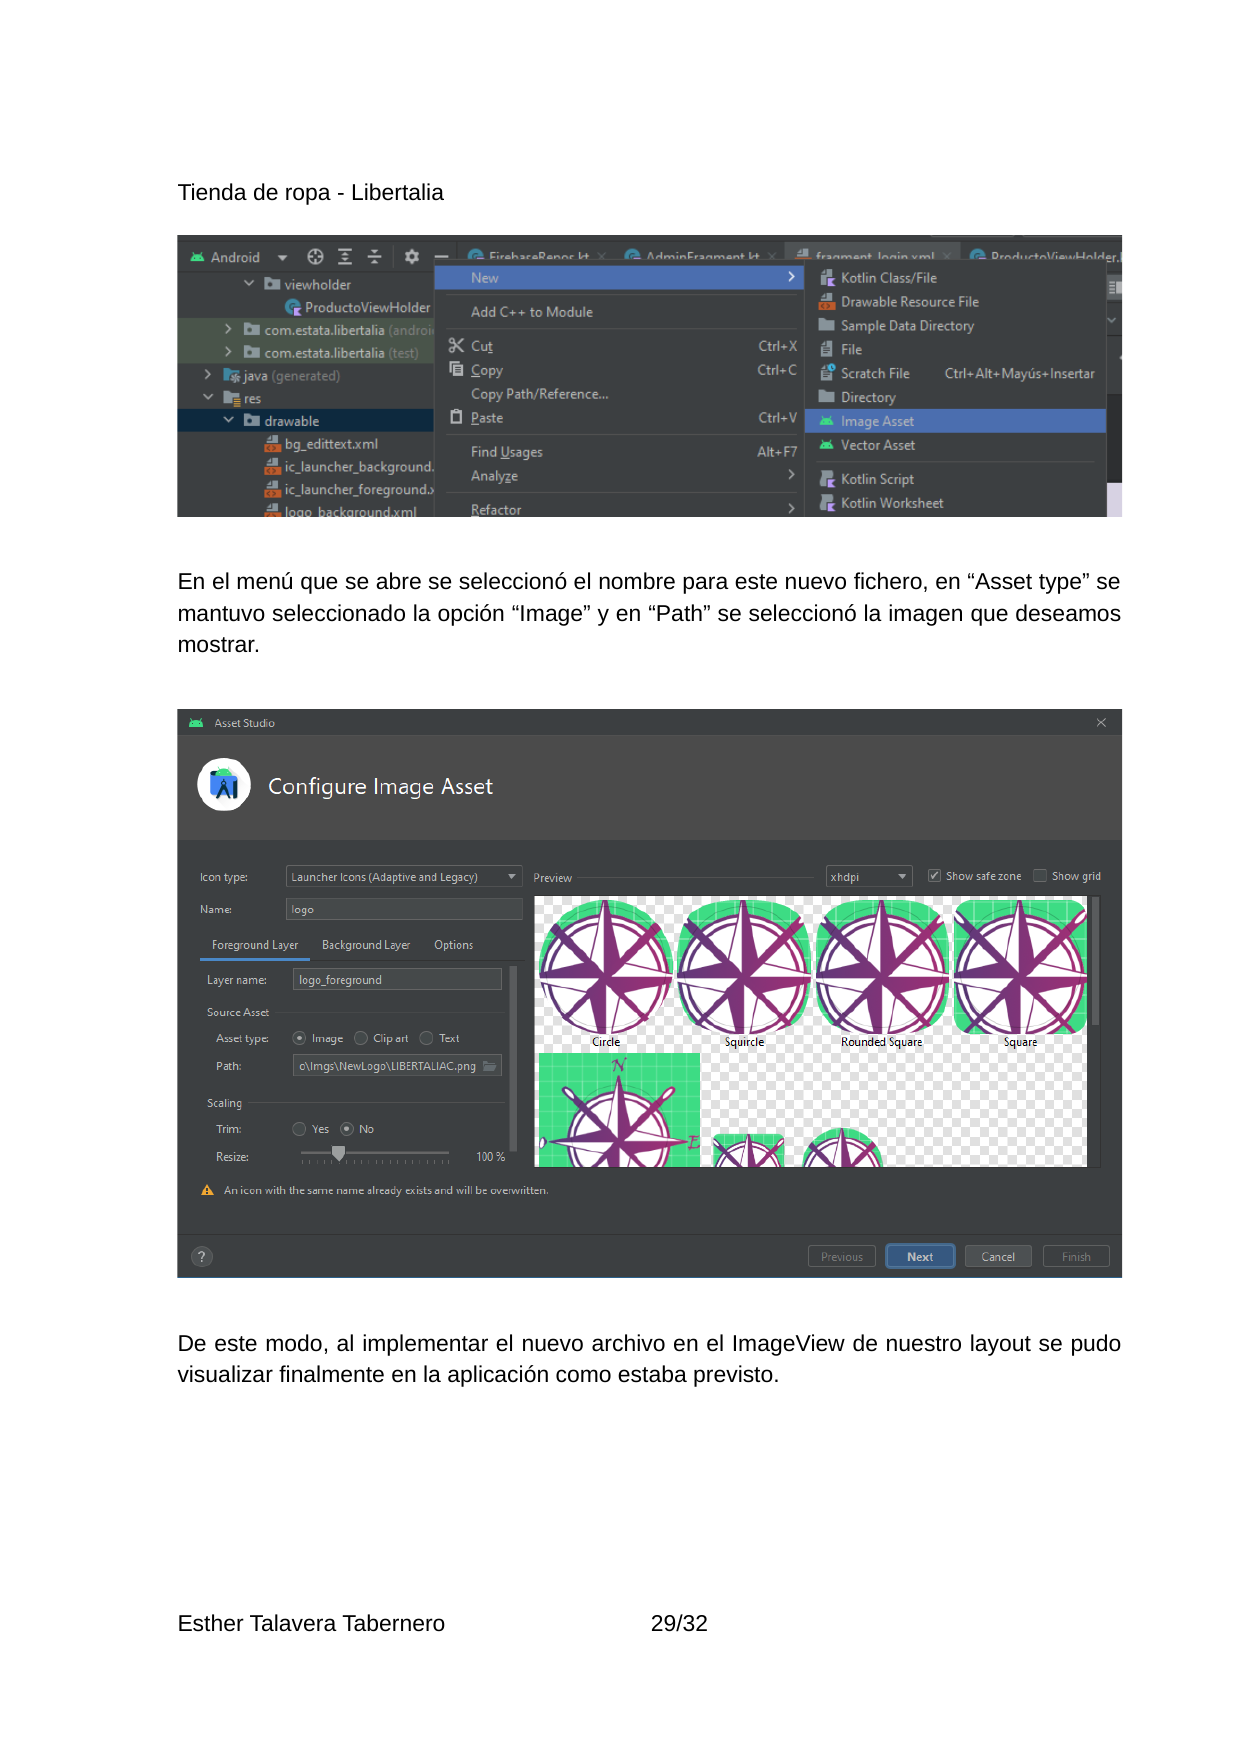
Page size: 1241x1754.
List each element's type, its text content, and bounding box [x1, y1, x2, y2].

text En el menú que se abre se seleccionó el nombre para este nuevo fichero, en “Asset type” se mantuvo seleccionado la opción “Image” y en “Path” se seleccionó la imagen que deseamos mostrar. [177, 568, 1122, 658]
picture [177, 709, 1123, 1278]
text De este modo, al implementar el nuevo archivo en el ImageView de nuestro layout se pudo visualizar finalmente en la aplicación como estaba previsto. [177, 1329, 1122, 1387]
picture [177, 235, 1123, 517]
